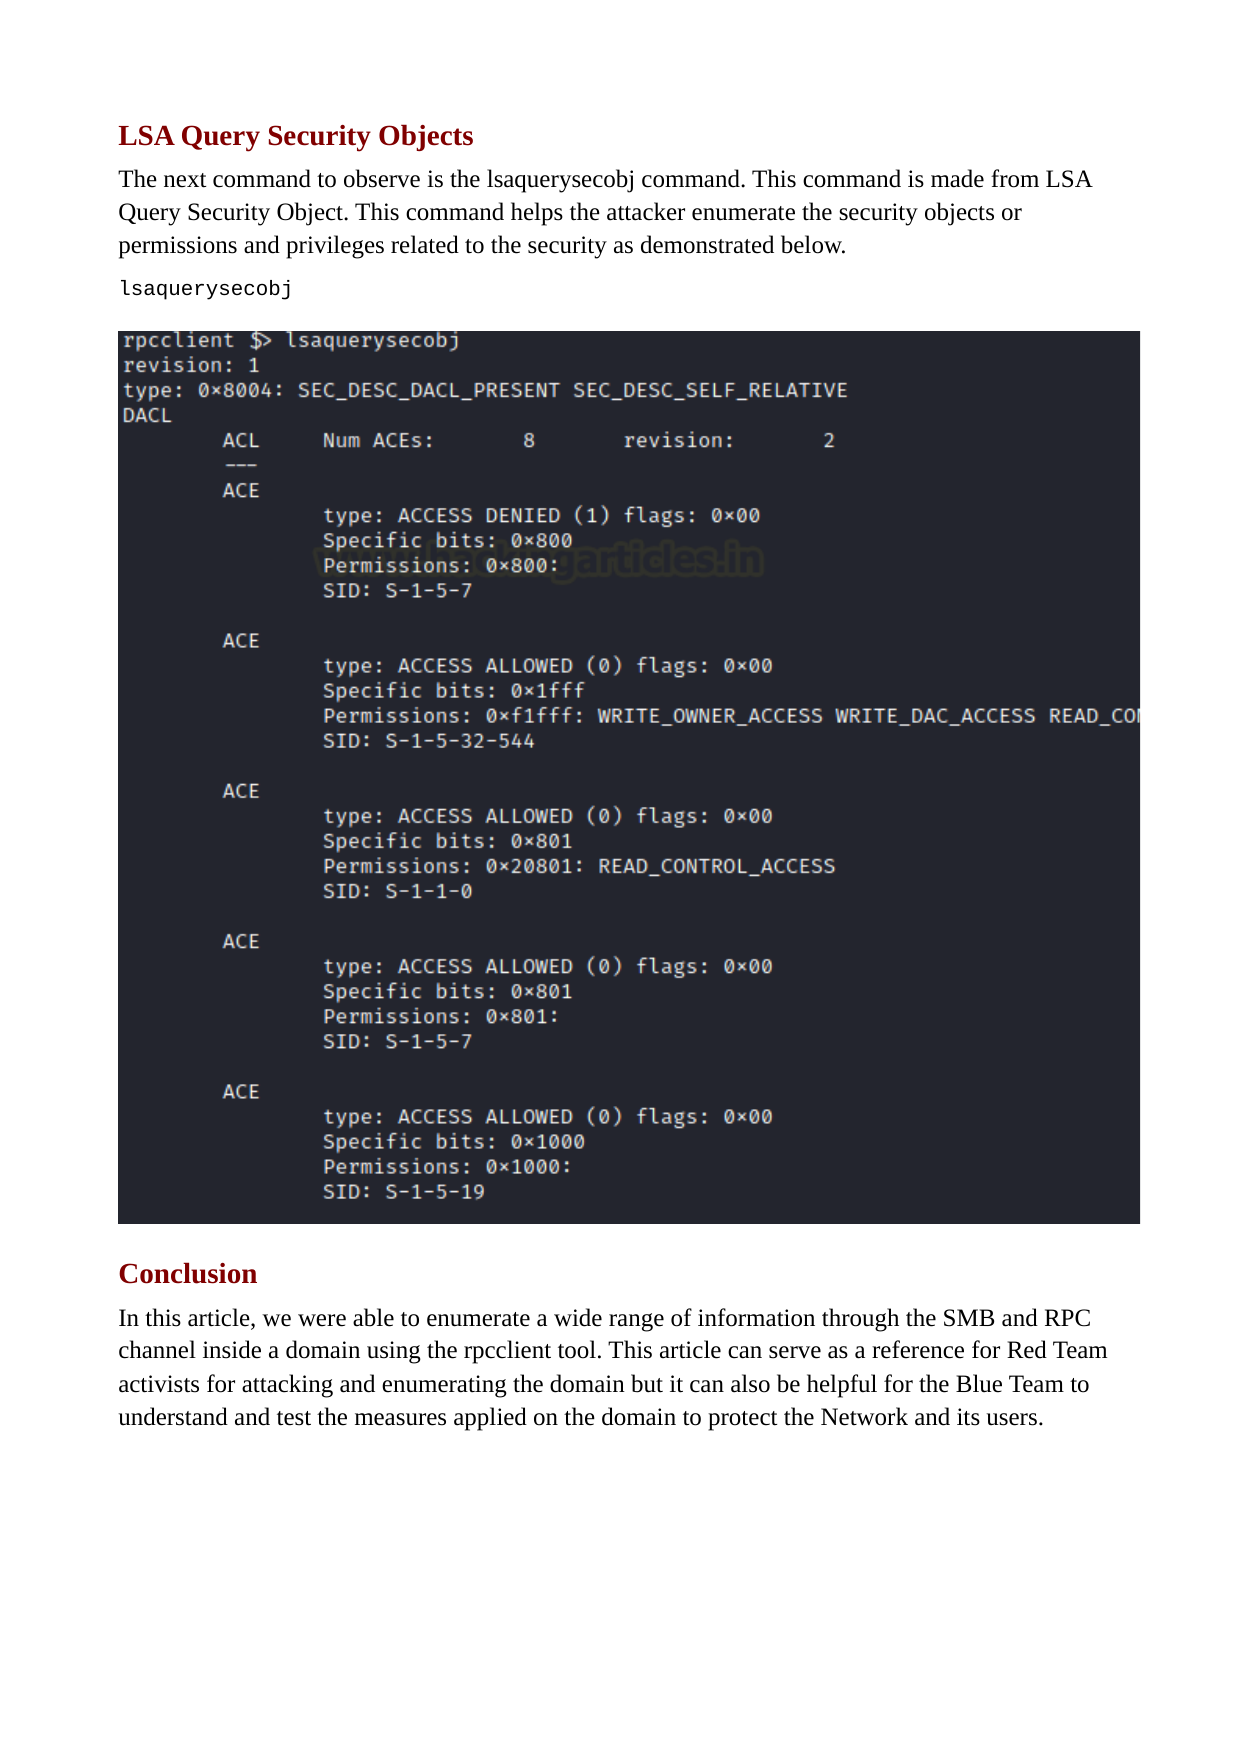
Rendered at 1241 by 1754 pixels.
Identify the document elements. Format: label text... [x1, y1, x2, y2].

text lsaquerysecobj [118, 278, 1122, 301]
subtitle Conclusion [118, 1257, 1122, 1290]
text In this article, we were able to enumerate a wide range of information through the SMB and RPC channel inside a domain using the rpcclient tool. This article can serve as a reference for Red Team activists for attacking and enumerating the domain but it can also be helpful for the Blue Team to understand and test the measures applied on the domain to protect the Network and its users. [118, 1303, 1122, 1430]
text The next command to observe is the lsaquerysecobj command. This command is made from LSA Query Security Object. This command helps the attacker enumerate the security objects or permissions and privileges related to the security as demonstrated below. [118, 164, 1122, 259]
picture [118, 331, 1141, 1224]
subtitle LSA Query Security Objects [118, 118, 1122, 152]
